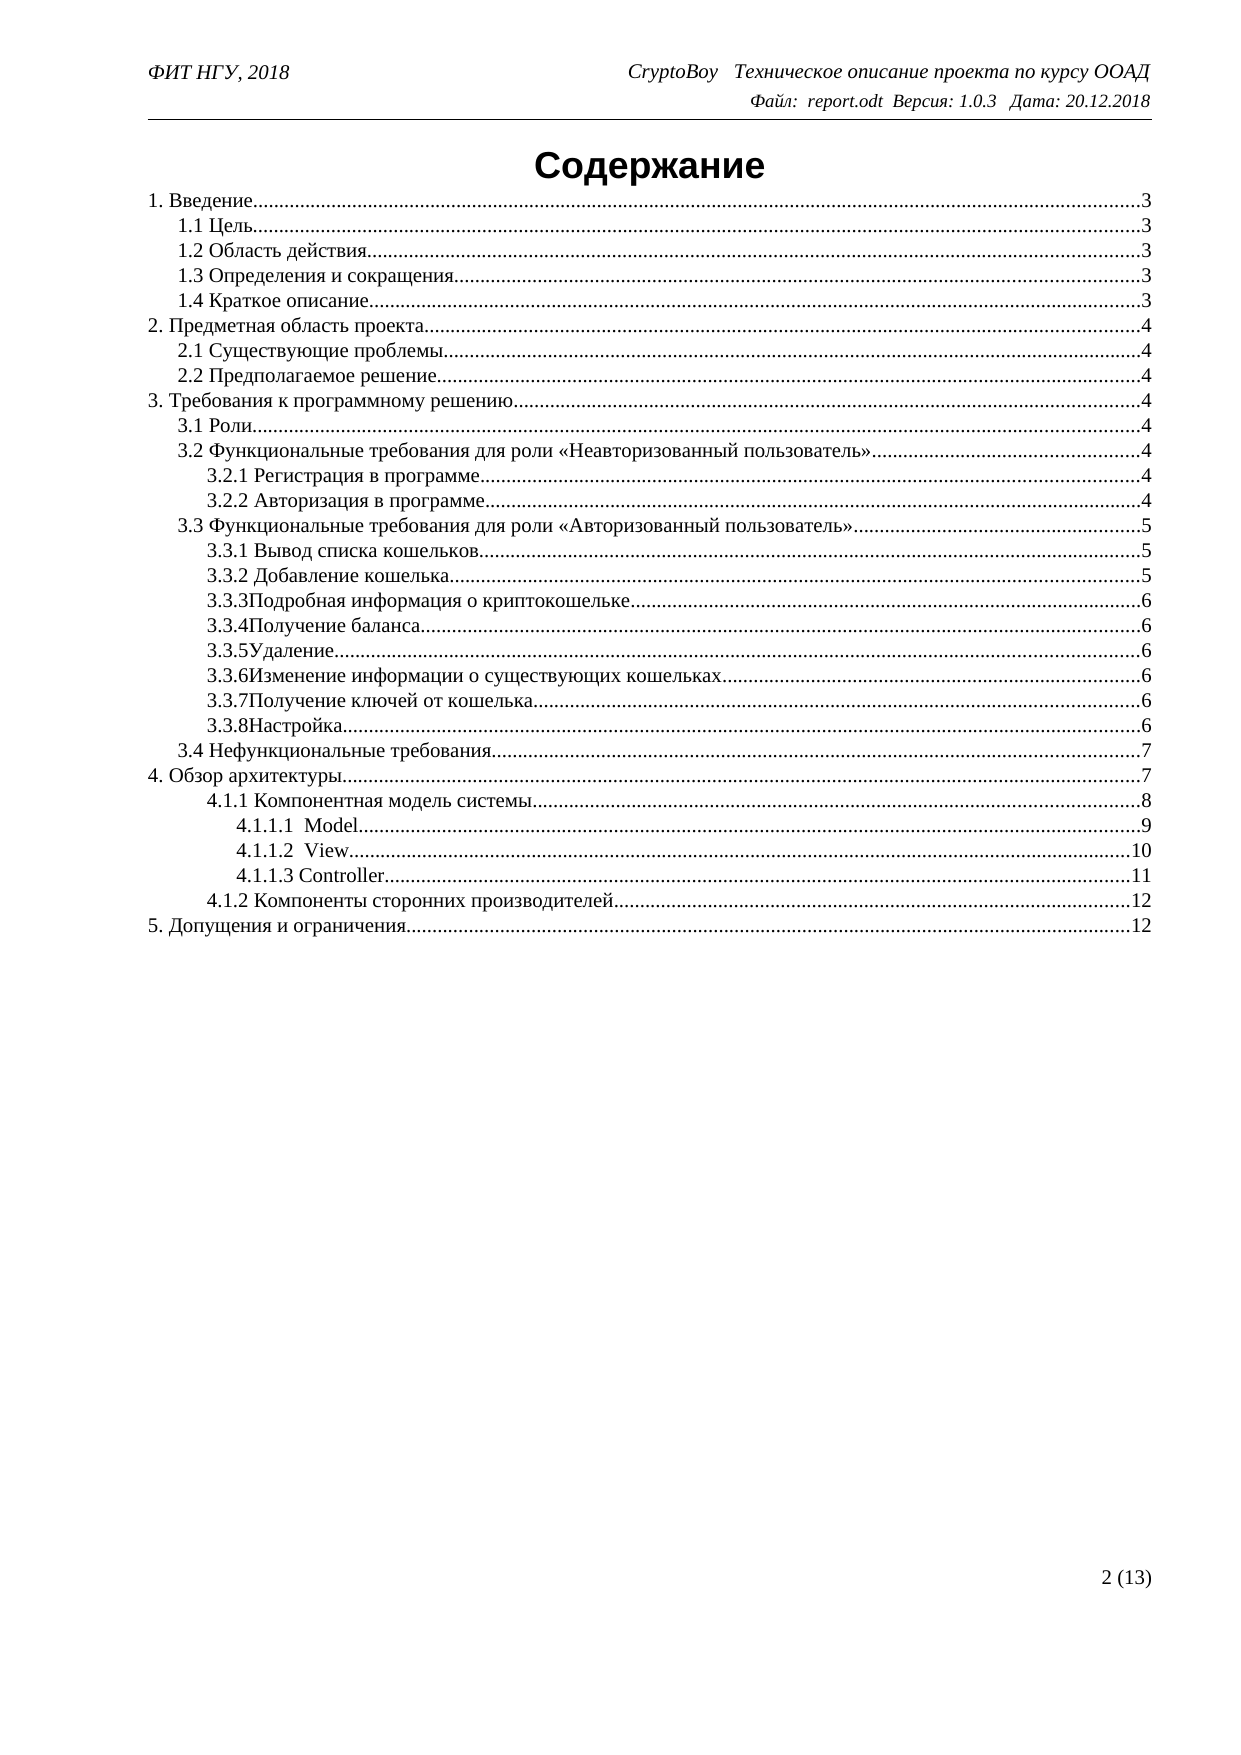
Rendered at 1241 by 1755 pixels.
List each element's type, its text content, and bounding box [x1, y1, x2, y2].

text 3.3.8Настройка 6 [207, 712, 1152, 737]
text 4.1.2 Компоненты сторонних производителей 12 [207, 887, 1152, 912]
text 3.3.5Удаление 6 [207, 637, 1152, 662]
text 4. Обзор архитектуры 7 [148, 762, 1152, 787]
text 3.3.4Получение баланса 6 [207, 612, 1152, 637]
text 3.4 Нефункциональные требования 7 [177, 737, 1152, 762]
text 2.2 Предполагаемое решение 4 [177, 362, 1152, 387]
text 4.1.1.2 View 10 [236, 837, 1152, 862]
text 3.3.3Подробная информация о криптокошельке 6 [207, 587, 1152, 612]
text 4.1.1.3 Controller 11 [236, 862, 1152, 887]
text 3. Требования к программному решению 4 [148, 387, 1152, 412]
text 3.2 Функциональные требования для роли «Неавторизованный пользователь» 4 [177, 437, 1152, 462]
text 3.3.2 Добавление кошелька 5 [207, 562, 1152, 587]
text 4.1.1 Компонентная модель системы 8 [207, 787, 1152, 812]
text 1.1 Цель 3 [177, 212, 1152, 237]
text 3.3 Функциональные требования для роли «Авторизованный пользователь» 5 [177, 512, 1152, 537]
text 3.3.1 Вывод списка кошельков 5 [207, 537, 1152, 562]
text 3.1 Роли 4 [177, 412, 1152, 437]
text 4.1.1.1 Model 9 [236, 812, 1152, 837]
text 5. Допущения и ограничения 12 [148, 912, 1152, 937]
text 3.3.7Получение ключей от кошелька 6 [207, 687, 1152, 712]
text 3.3.6Изменение информации о существующих кошельках 6 [207, 662, 1152, 687]
text 1.4 Краткое описание 3 [177, 287, 1152, 312]
title Содержание [148, 144, 1152, 187]
text 1.3 Определения и сокращения 3 [177, 262, 1152, 287]
text 1. Введение 3 [148, 187, 1152, 212]
text 2. Предметная область проекта 4 [148, 312, 1152, 337]
text 3.2.2 Авторизация в программе 4 [207, 487, 1152, 512]
text 2.1 Существующие проблемы 4 [177, 337, 1152, 362]
text 1.2 Область действия 3 [177, 237, 1152, 262]
text 3.2.1 Регистрация в программе 4 [207, 462, 1152, 487]
